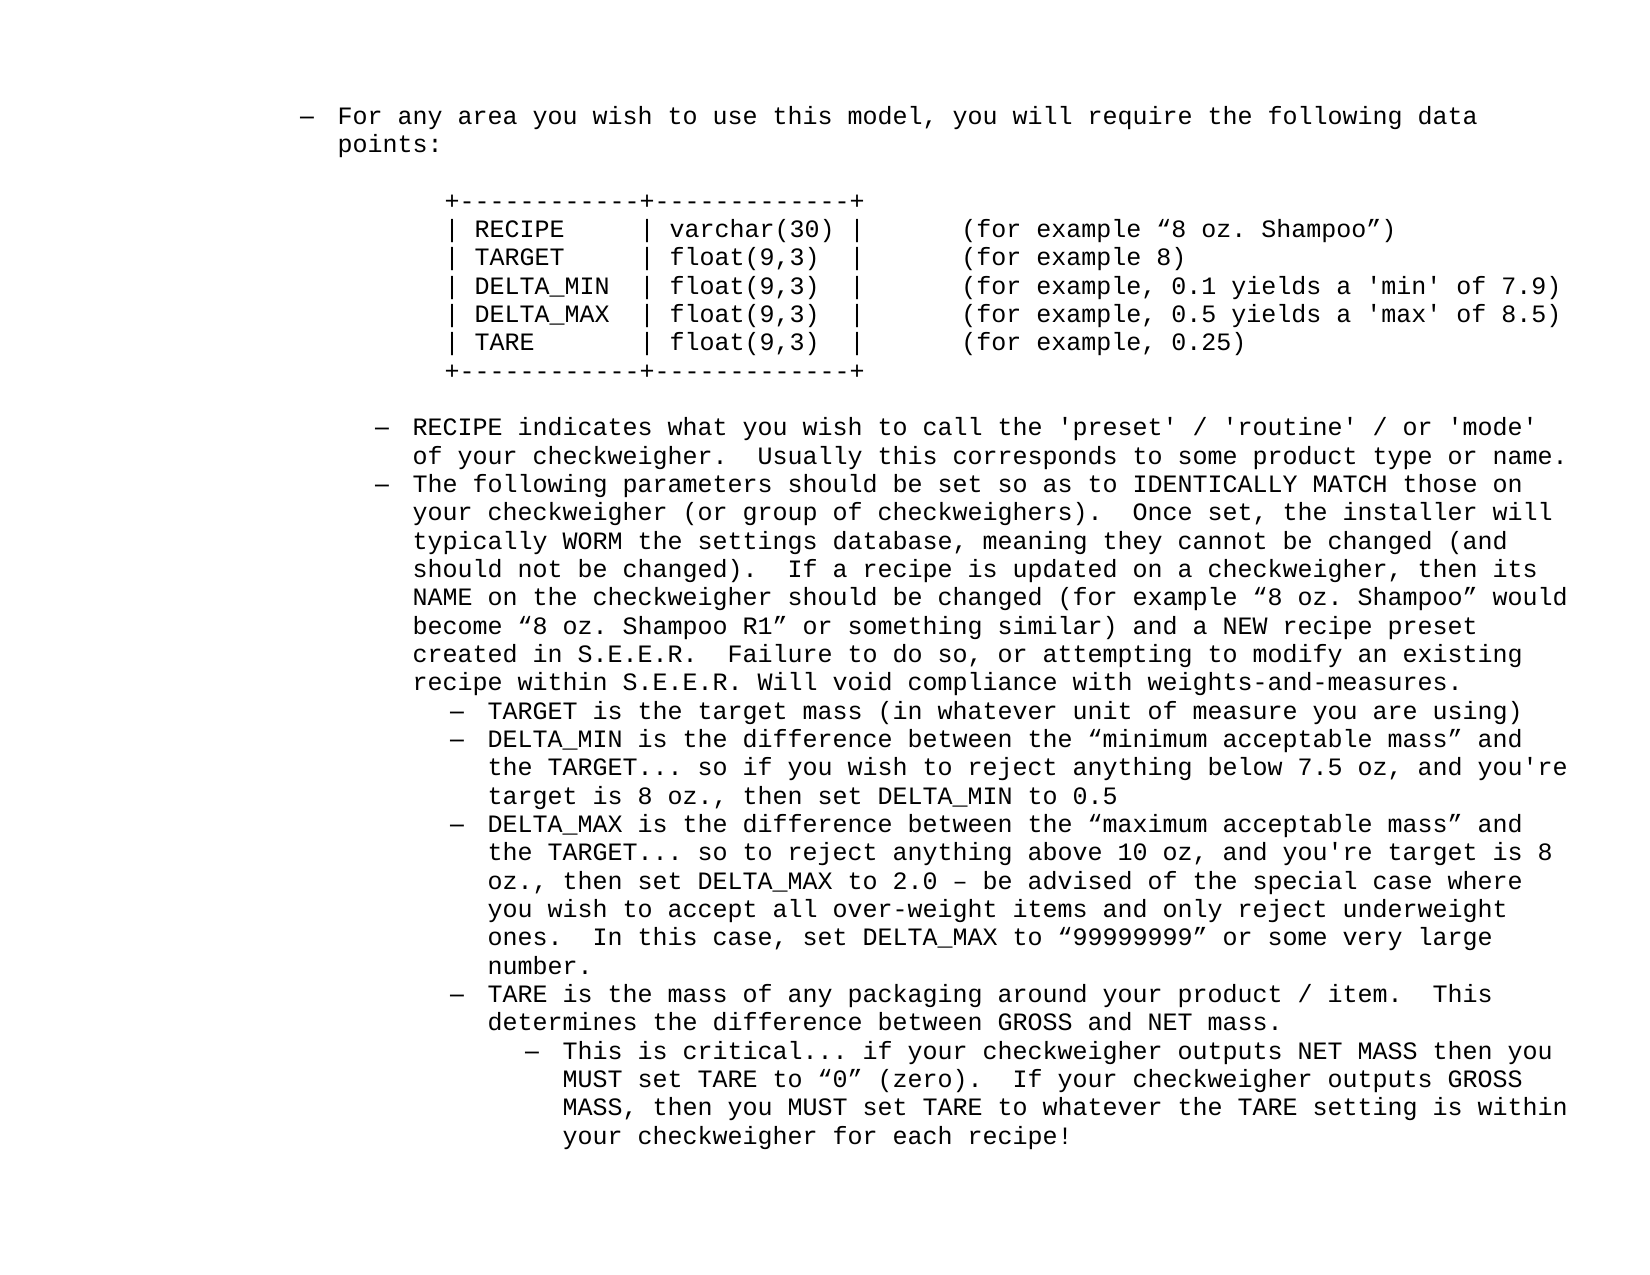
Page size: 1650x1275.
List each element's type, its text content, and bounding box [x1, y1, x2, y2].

text | TARGET | float(9,3) | (for example 8) [75, 245, 1575, 273]
list DELTA_MAX is the difference between the “maximum acceptable mass” and the TARGET... so to reject anything above 10 oz, and you're target is 8 oz., then set DELTA_MAX to 2.0 – be advised of the special case where you wish to accept all over-weight items and only reject underweight ones. In this case, set DELTA_MAX to “99999999” or some very large number. [450, 812, 1575, 982]
list This is critical... if your checkweigher outputs NET MASS then you MUST set TARE to “0” (zero). If your checkweigher outputs GROSS MASS, then you MUST set TARE to whatever the TARE setting is within your checkweigher for each recipe! [525, 1038, 1575, 1152]
list DELTA_MIN is the difference between the “minimum acceptable mass” and the TARGET... so if you wish to reject anything below 7.5 oz, and you're target is 8 oz., then set DELTA_MIN to 0.5 [450, 727, 1575, 812]
text | RECIPE | varchar(30) | (for example “8 oz. Shampoo”) [75, 217, 1575, 245]
text +------------+-------------+ [75, 188, 1575, 217]
list The following parameters should be set so as to IDENTICALLY MATCH those on your checkweigher (or group of checkweighers). Once set, the installer will typically WORM the settings database, meaning they cannot be changed (and should not be changed). If a recipe is updated on a checkweigher, then its NAME on the checkweigher should be changed (for example “8 oz. Shampoo” would become “8 oz. Shampoo R1” or something similar) and a NEW recipe preset created in S.E.E.R. Failure to do so, or attempting to modify an existing recipe within S.E.E.R. Will void compliance with weights-and-measures. [375, 472, 1575, 698]
list For any area you wish to use this model, you will require the following data points: [300, 103, 1575, 160]
text | TARE | float(9,3) | (for example, 0.25) [75, 330, 1575, 358]
list TARGET is the target mass (in whatever unit of measure you are using) [450, 698, 1575, 727]
list TARE is the mass of any packaging around your product / item. This determines the difference between GROSS and NET mass. [450, 982, 1575, 1038]
text +------------+-------------+ [75, 358, 1575, 387]
text | DELTA_MIN | float(9,3) | (for example, 0.1 yields a 'min' of 7.9) [75, 273, 1575, 302]
text | DELTA_MAX | float(9,3) | (for example, 0.5 yields a 'max' of 8.5) [75, 302, 1575, 330]
list RECIPE indicates what you wish to call the 'preset' / 'routine' / or 'mode' of your checkweigher. Usually this corresponds to some product type or name. [375, 415, 1575, 472]
